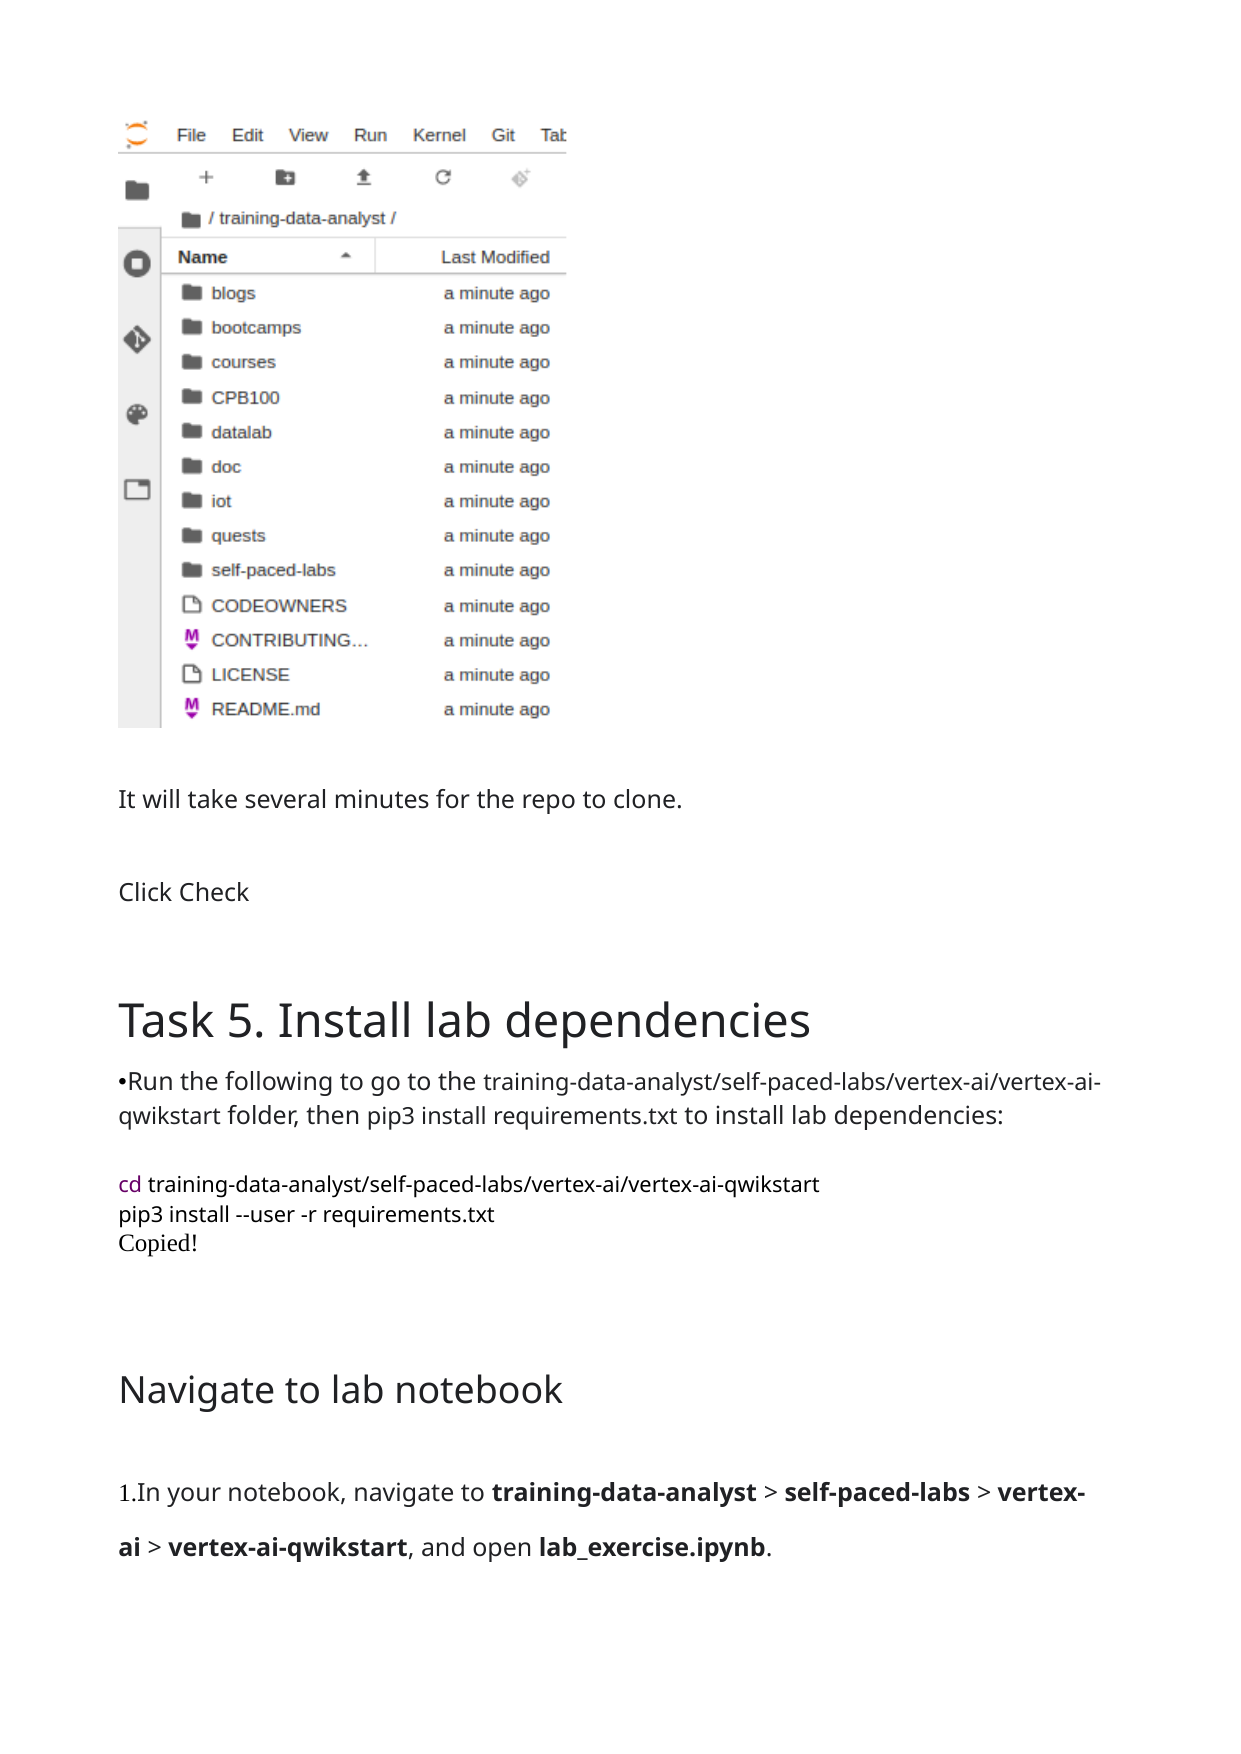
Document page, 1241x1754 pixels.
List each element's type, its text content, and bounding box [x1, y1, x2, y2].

subtitle Navigate to lab notebook [118, 1364, 1122, 1415]
list In your notebook, navigate to training-data-analyst > self-paced-labs > vertex-ai > vertex-ai-qwikstart, and open lab_exercise.ipynb. [118, 1475, 1122, 1563]
text Copied! [118, 1228, 1109, 1257]
text Click Check [118, 874, 1122, 908]
list Run the following to go to the training-data-analyst/self-paced-labs/vertex-ai/vertex-ai-qwikstart folder, then pip3 install requirements.txt to install lab dependencies: [118, 1063, 1122, 1131]
text It will take several minutes for the repo to clone. [118, 782, 1122, 816]
picture [118, 118, 567, 728]
text cd training-data-analyst/self-paced-labs/vertex-ai/vertex-ai-qwikstart [118, 1169, 1122, 1199]
subtitle Task 5. Install lab dependencies [118, 987, 1122, 1051]
text pip3 install --user -r requirements.txt [118, 1199, 1122, 1228]
